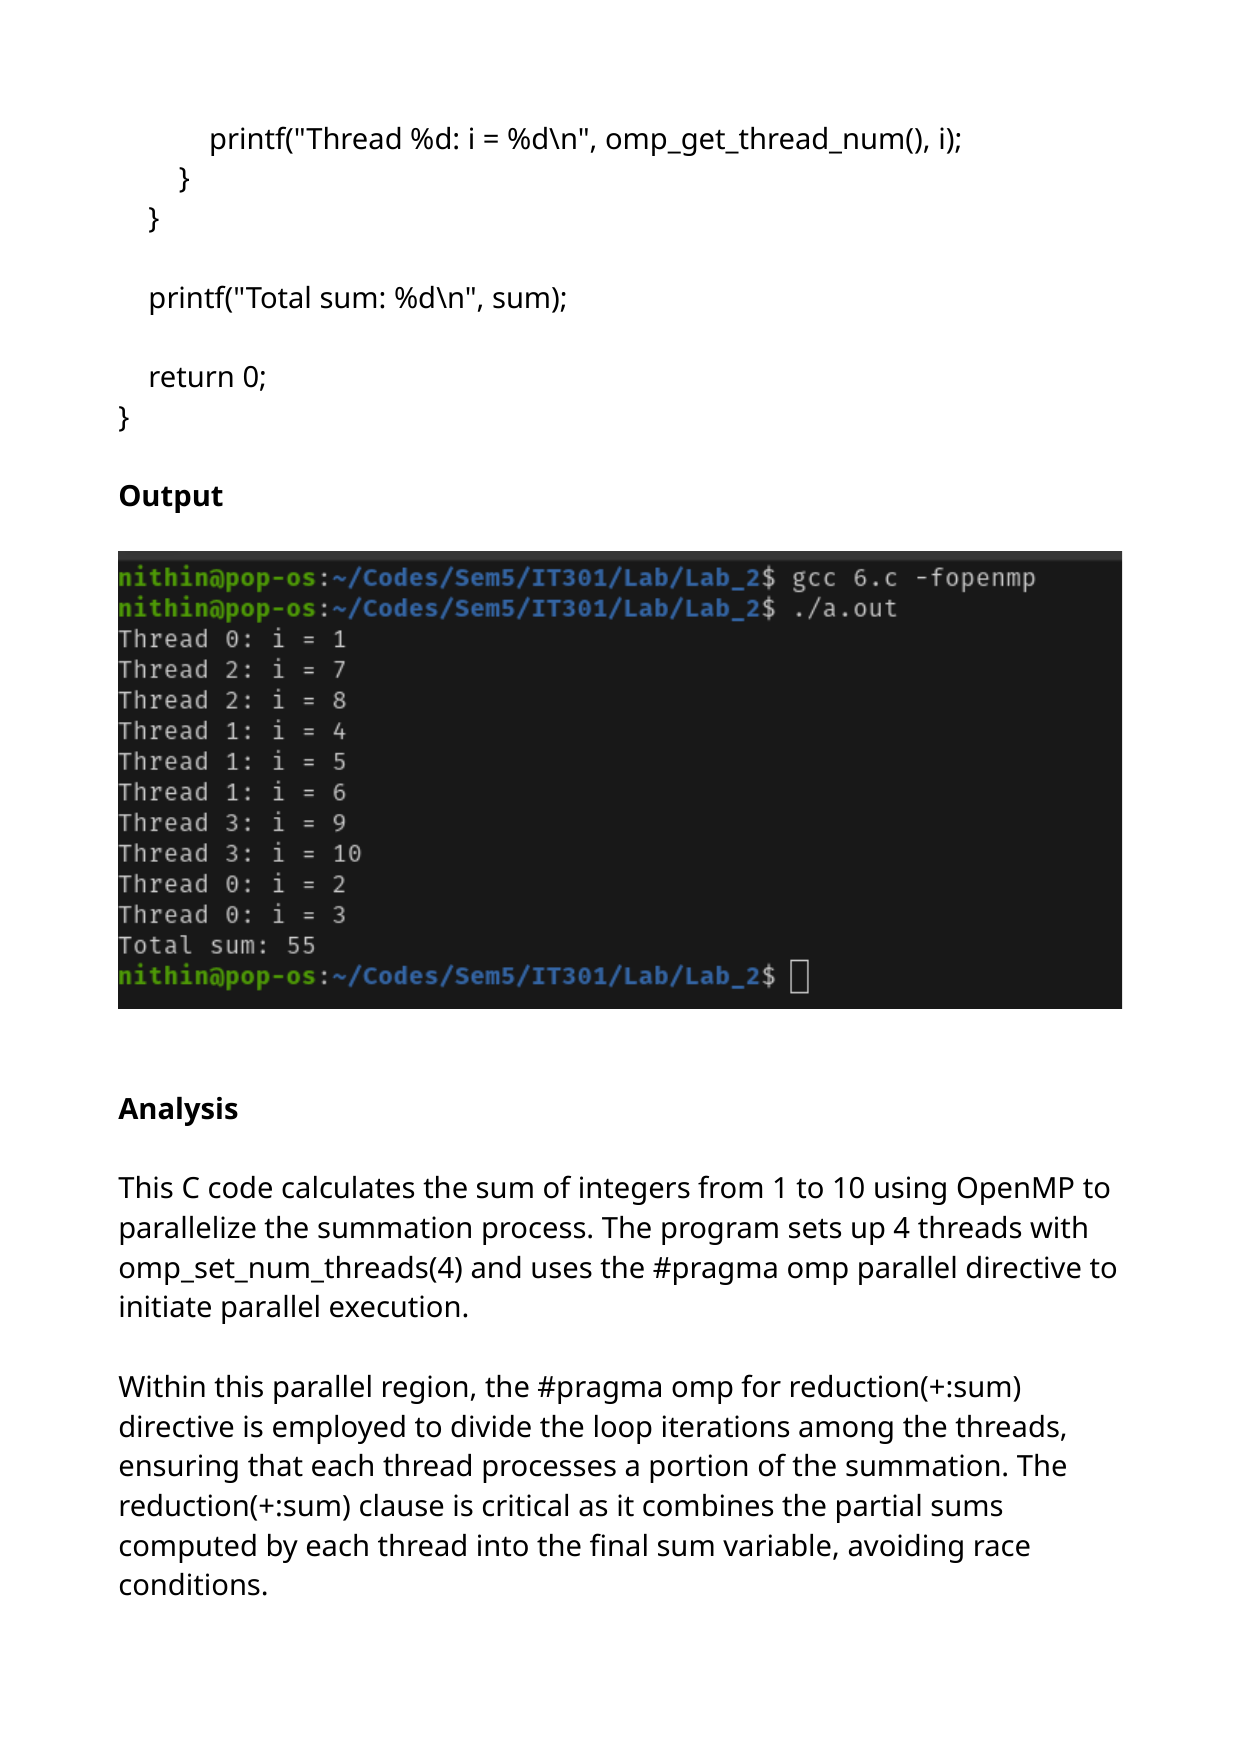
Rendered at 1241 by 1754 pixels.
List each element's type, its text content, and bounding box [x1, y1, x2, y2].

text } [118, 396, 1122, 436]
text Within this parallel region, the #pragma omp for reduction(+:sum) directive is employed to divide the loop iterations among the threads, ensuring that each thread processes a portion of the summation. The reduction(+:sum) clause is critical as it combines the partial sums computed by each thread into the final sum variable, avoiding race conditions. [118, 1366, 1122, 1604]
text } [118, 158, 1122, 197]
text printf("Total sum: %d\n", sum); [118, 277, 1122, 317]
text This C code calculates the sum of integers from 1 to 10 using OpenMP to parallelize the summation process. The program sets up 4 threads with omp_set_num_threads(4) and uses the #pragma omp parallel directive to initiate parallel execution. [118, 1168, 1122, 1326]
picture [118, 551, 1123, 1009]
text Analysis [118, 1088, 1122, 1128]
text } [118, 197, 1122, 237]
text return 0; [118, 356, 1122, 396]
text Output [118, 475, 1122, 515]
text printf("Thread %d: i = %d\n", omp_get_thread_num(), i); [118, 118, 1122, 158]
